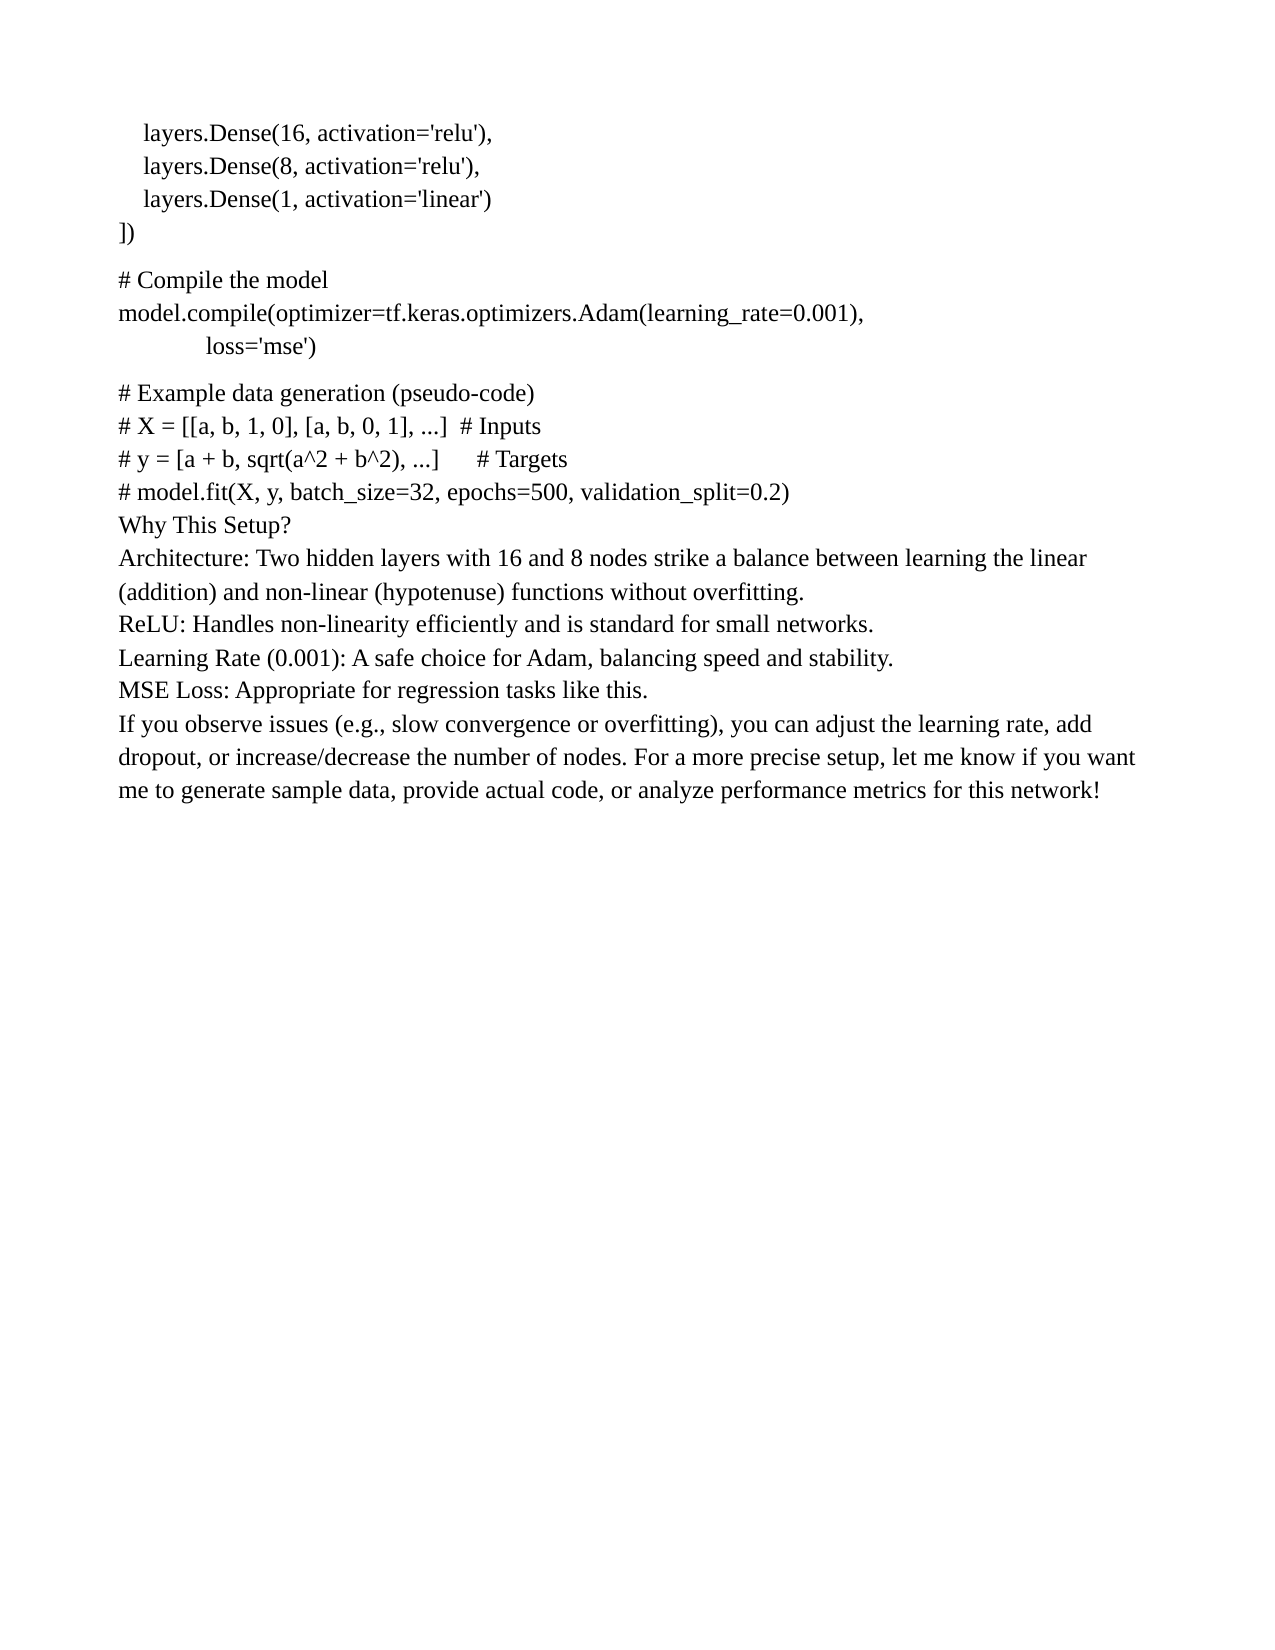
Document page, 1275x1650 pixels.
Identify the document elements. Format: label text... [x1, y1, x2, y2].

text # Example data generation (pseudo-code) # X = [[a, b, 1, 0], [a, b, 0, 1], ...] # Inputs # y = [a + b, sqrt(a^2 + b^2), ...] # Targets # model.fit(X, y, batch_size=32, epochs=500, validation_split=0.2) Why This Setup? Architecture: Two hidden layers with 16 and 8 nodes strike a balance between learning the linear (addition) and non-linear (hypotenuse) functions without overfitting. ReLU: Handles non-linearity efficiently and is standard for small networks. Learning Rate (0.001): A safe choice for Adam, balancing speed and stability. MSE Loss: Appropriate for regression tasks like this. If you observe issues (e.g., slow convergence or overfitting), you can adjust the learning rate, add dropout, or increase/decrease the number of nodes. For a more precise setup, let me know if you want me to generate sample data, provide actual code, or analyze performance metrics for this network! [118, 378, 1157, 803]
text layers.Dense(16, activation='relu'), layers.Dense(8, activation='relu'), layers.Dense(1, activation='linear') ]) [118, 118, 1157, 246]
text # Compile the model model.compile(optimizer=tf.keras.optimizers.Adam(learning_rate=0.001), loss='mse') [118, 265, 1157, 359]
